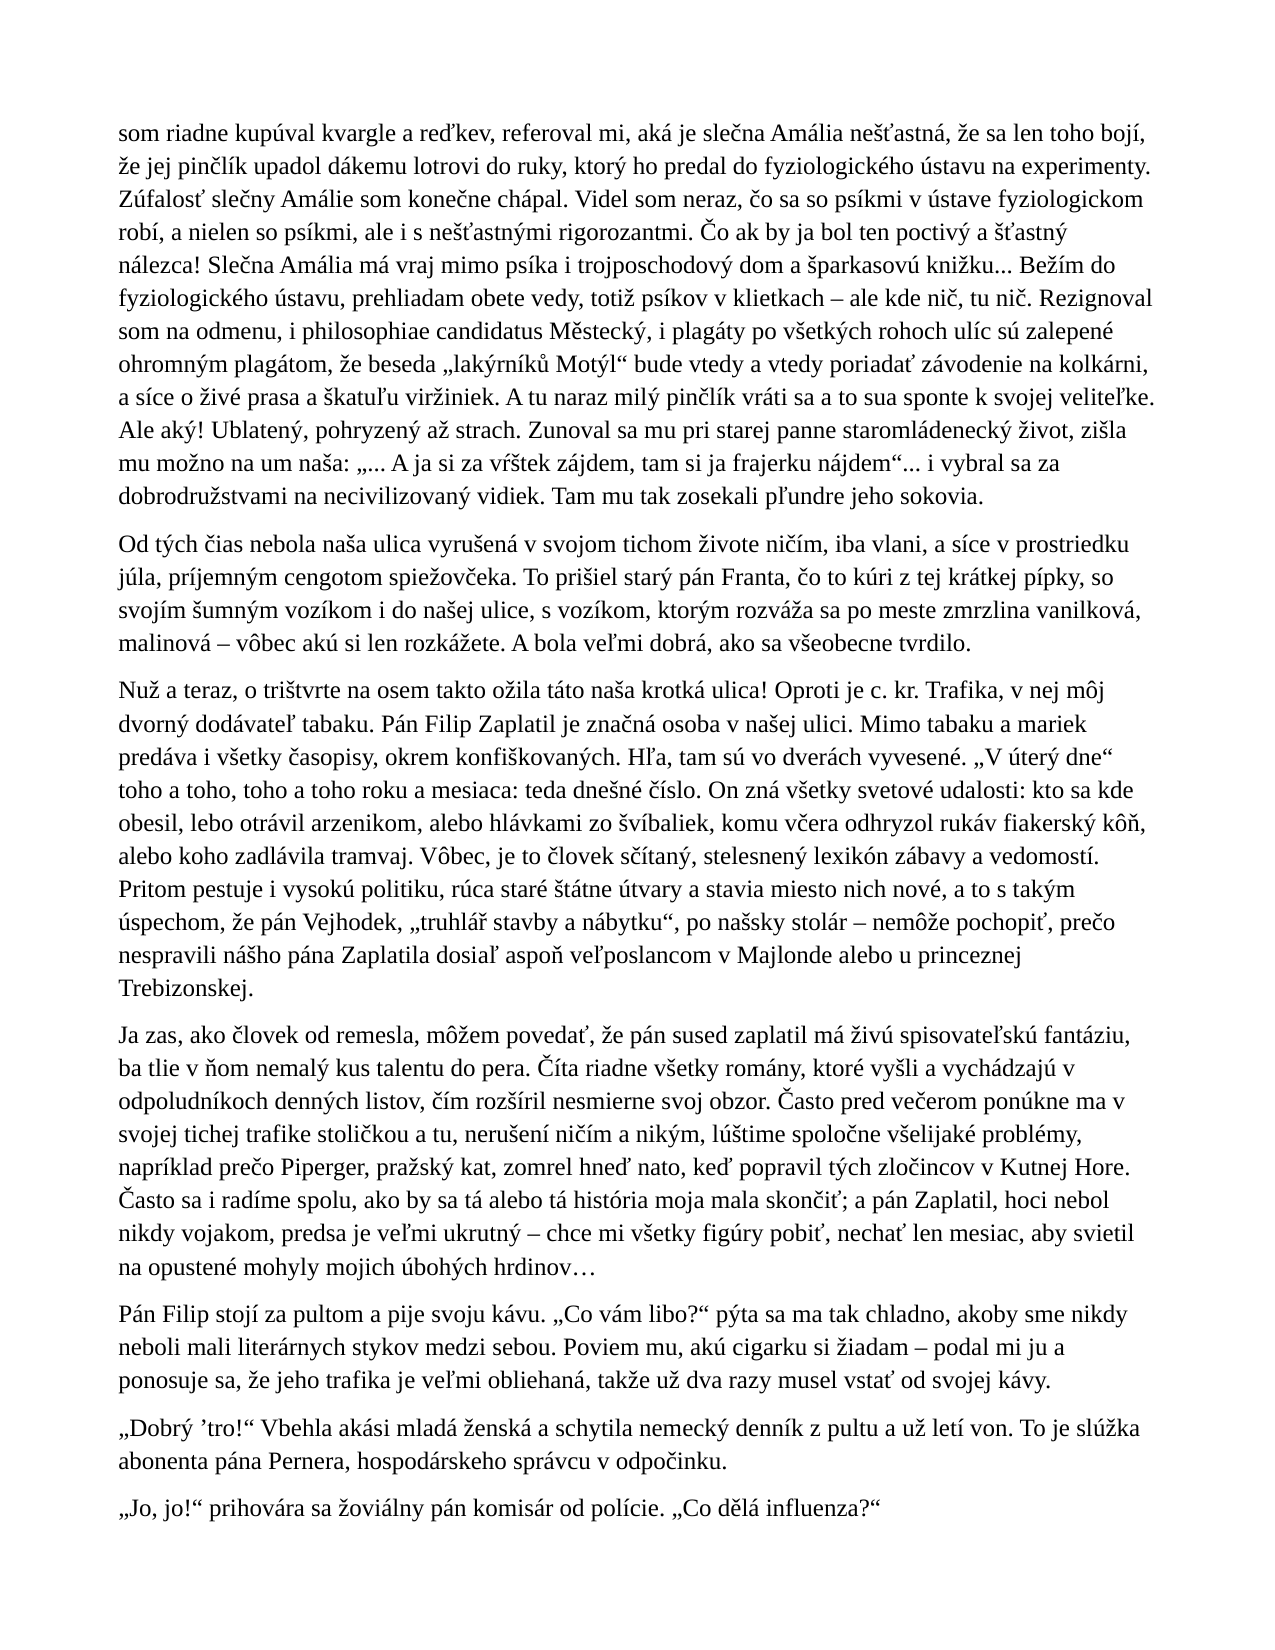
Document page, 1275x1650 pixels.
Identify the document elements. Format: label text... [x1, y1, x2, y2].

text „Jo, jo!“ prihovára sa žoviálny pán komisár od polície. „Co dělá influenza?“ [118, 1493, 1157, 1522]
text „Dobrý ’tro!“ Vbehla akási mladá ženská a schytila nemecký denník z pultu a už letí von. To je slúžka abonenta pána Pernera, hospodárskeho správcu v odpočinku. [118, 1413, 1157, 1474]
text Ja zas, ako človek od remesla, môžem povedať, že pán sused zaplatil má živú spisovateľskú fantáziu, ba tlie v ňom nemalý kus talentu do pera. Číta riadne všetky romány, ktoré vyšli a vychádzajú v odpoludníkoch denných listov, čím rozšíril nesmierne svoj obzor. Často pred večerom ponúkne ma v svojej tichej trafike stoličkou a tu, nerušení ničím a nikým, lúštime spoločne všelijaké problémy, napríklad prečo Piperger, pražský kat, zomrel hneď nato, keď popravil tých zločincov v Kutnej Hore. Často sa i radíme spolu, ako by sa tá alebo tá história moja mala skončiť; a pán Zaplatil, hoci nebol nikdy vojakom, predsa je veľmi ukrutný – chce mi všetky figúry pobiť, nechať len mesiac, aby svietil na opustené mohyly mojich úbohých hrdinov… [118, 1020, 1157, 1280]
text Nuž a teraz, o trištvrte na osem takto ožila táto naša krotká ulica! Oproti je c. kr. Trafika, v nej môj dvorný dodávateľ tabaku. Pán Filip Zaplatil je značná osoba v našej ulici. Mimo tabaku a mariek predáva i všetky časopisy, okrem konfiškovaných. Hľa, tam sú vo dverách vyvesené. „V úterý dne“ toho a toho, toho a toho roku a mesiaca: teda dnešné číslo. On zná všetky svetové udalosti: kto sa kde obesil, lebo otrávil arzenikom, alebo hlávkami zo švíbaliek, komu včera odhryzol rukáv fiakerský kôň, alebo koho zadlávila tramvaj. Vôbec, je to človek sčítaný, stelesnený lexikón zábavy a vedomostí. Pritom pestuje i vysokú politiku, rúca staré štátne útvary a stavia miesto nich nové, a to s takým úspechom, že pán Vejhodek, „truhlář stavby a nábytku“, po našsky stolár – nemôže pochopiť, prečo nespravili nášho pána Zaplatila dosiaľ aspoň veľposlancom v Majlonde alebo u princeznej Trebizonskej. [118, 676, 1157, 1002]
text som riadne kupúval kvargle a reďkev, referoval mi, aká je slečna Amália nešťastná, že sa len toho bojí, že jej pinčlík upadol dákemu lotrovi do ruky, ktorý ho predal do fyziologického ústavu na experimenty. Zúfalosť slečny Amálie som konečne chápal. Videl som neraz, čo sa so psíkmi v ústave fyziologickom robí, a nielen so psíkmi, ale i s nešťastnými rigorozantmi. Čo ak by ja bol ten poctivý a šťastný nálezca! Slečna Amália má vraj mimo psíka i trojposchodový dom a šparkasovú knižku... Bežím do fyziologického ústavu, prehliadam obete vedy, totiž psíkov v klietkach – ale kde nič, tu nič. Rezignoval som na odmenu, i philosophiae candidatus Městecký, i plagáty po všetkých rohoch ulíc sú zalepené ohromným plagátom, že beseda „lakýrníků Motýl“ bude vtedy a vtedy poriadať závodenie na kolkárni, a síce o živé prasa a škatuľu viržiniek. A tu naraz milý pinčlík vráti sa a to sua sponte k svojej veliteľke. Ale aký! Ublatený, pohryzený až strach. Zunoval sa mu pri starej panne staromládenecký život, zišla mu možno na um naša: „... A ja si za vŕštek zájdem, tam si ja frajerku nájdem“... i vybral sa za dobrodružstvami na necivilizovaný vidiek. Tam mu tak zosekali pľundre jeho sokovia. [118, 118, 1157, 510]
text Pán Filip stojí za pultom a pije svoju kávu. „Co vám libo?“ pýta sa ma tak chladno, akoby sme nikdy neboli mali literárnych stykov medzi sebou. Poviem mu, akú cigarku si žiadam – podal mi ju a ponosuje sa, že jeho trafika je veľmi obliehaná, takže už dva razy musel vstať od svojej kávy. [118, 1299, 1157, 1394]
text Od tých čias nebola naša ulica vyrušená v svojom tichom živote ničím, iba vlani, a síce v prostriedku júla, príjemným cengotom spiežovčeka. To prišiel starý pán Franta, čo to kúri z tej krátkej pípky, so svojím šumným vozíkom i do našej ulice, s vozíkom, ktorým rozváža sa po meste zmrzlina vanilková, malinová – vôbec akú si len rozkážete. A bola veľmi dobrá, ako sa všeobecne tvrdilo. [118, 529, 1157, 657]
